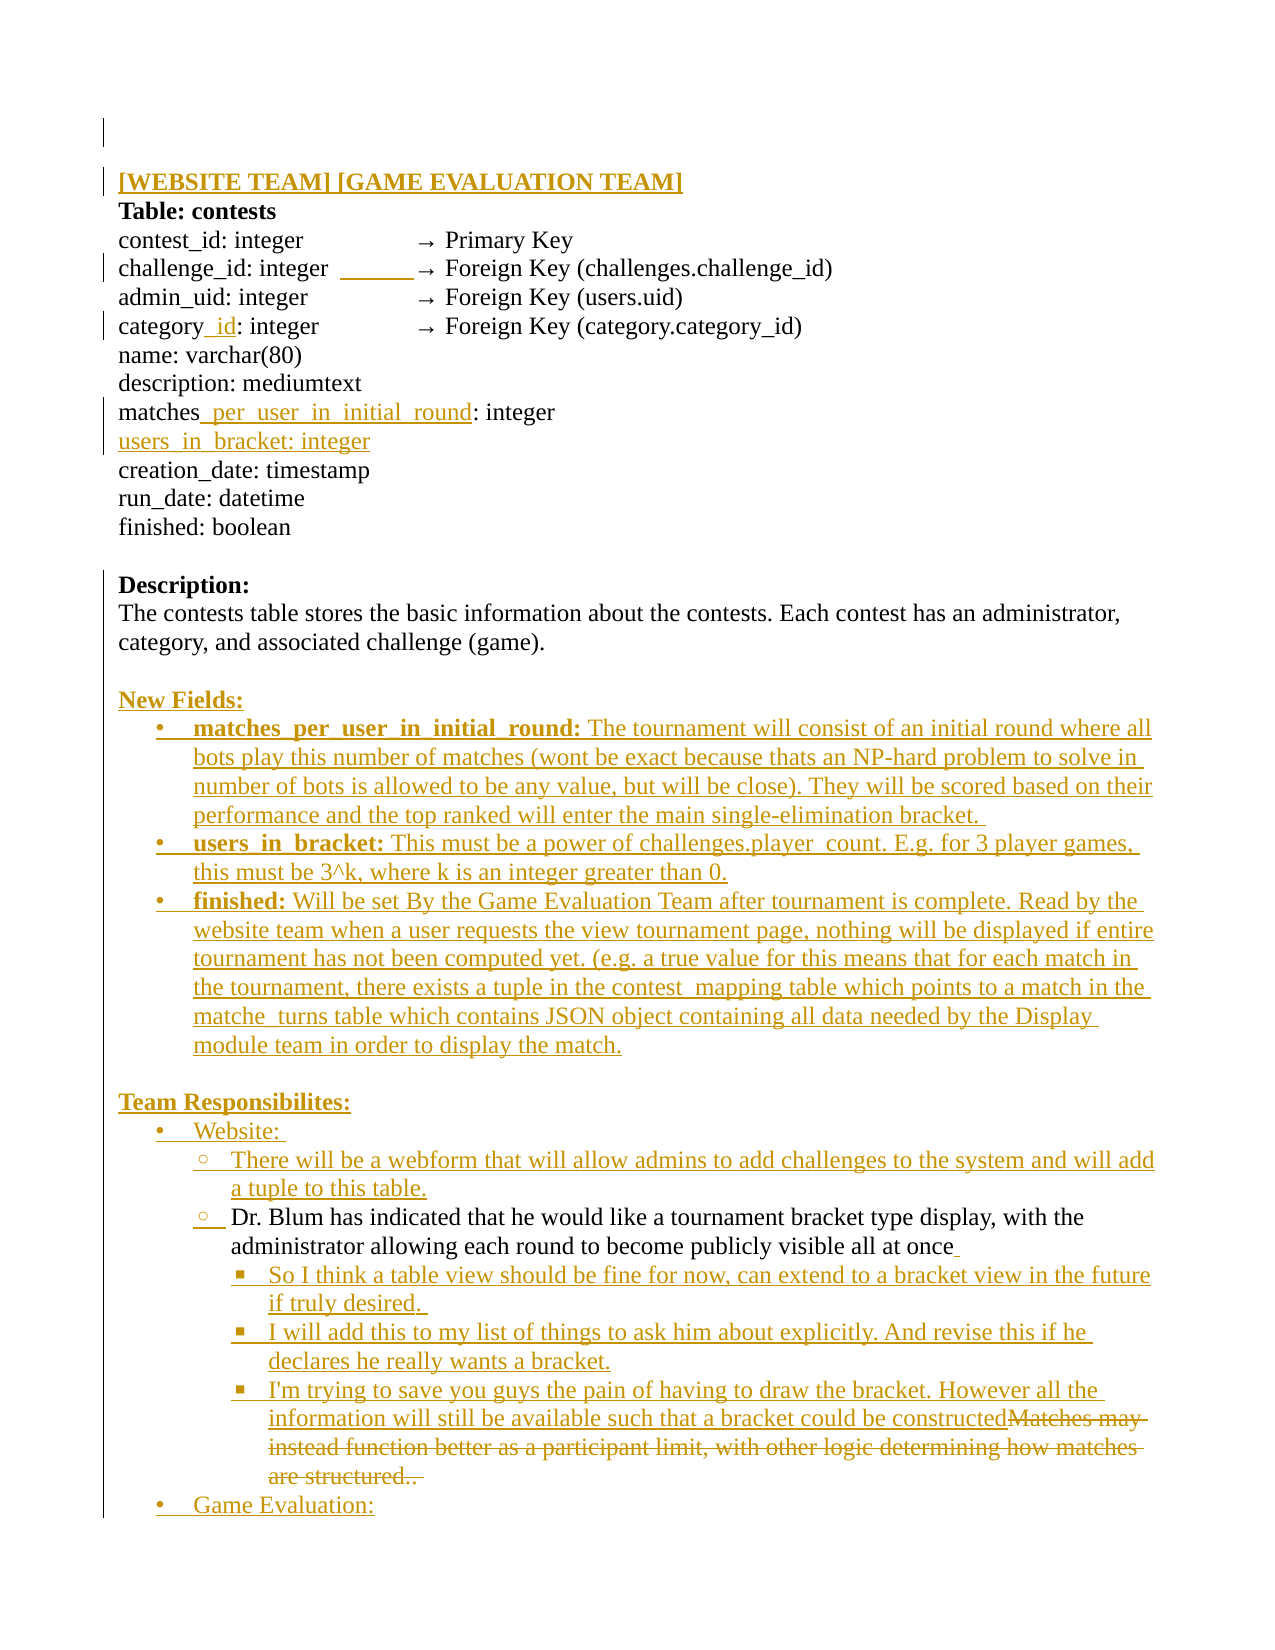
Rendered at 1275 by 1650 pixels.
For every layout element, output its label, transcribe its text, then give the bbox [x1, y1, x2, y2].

text category_id: integer → Foreign Key (category.category_id) [118, 311, 1157, 340]
list Game Evaluation: [156, 1490, 1157, 1518]
text description: mediumtext [118, 368, 1157, 397]
list Dr. Blum has indicated that he would like a tournament bracket type display, with the administrator allowing each round to become publicly visible all at once [193, 1202, 1157, 1260]
text contest_id: integer → Primary Key [118, 225, 1157, 253]
text challenge_id: integer → Foreign Key (challenges.challenge_id) [118, 253, 1157, 282]
text finished: boolean [118, 512, 1157, 541]
list I will add this to my list of things to ask him about explicitly. And revise this if he declares he really wants a bracket. [231, 1317, 1157, 1375]
text Table: contests [118, 196, 1157, 225]
list I'm trying to save you guys the pain of having to draw the bracket. However all the information will still be available such that a bracket could be constructed [231, 1375, 1157, 1490]
list matches_per_user_in_initial_round: The tournament will consist of an initial round where all bots play this number of matches (wont be exact because thats an NP-hard problem to solve in number of bots is allowed to be any value, but will be close). They will be scored based on their performance and the top ranked will enter the main single-elimination bracket. [156, 713, 1157, 828]
text matches_per_user_in_initial_round: integer [118, 397, 1157, 426]
text users_in_bracket: integer [118, 426, 1157, 455]
text Description: [118, 570, 1157, 598]
list Website: [156, 1116, 1157, 1145]
list users_in_bracket: This must be a power of challenges.player_count. E.g. for 3 player games, this must be 3^k, where k is an integer greater than 0. [156, 828, 1157, 886]
list finished: Will be set By the Game Evaluation Team after tournament is complete. Read by the website team when a user requests the view tournament page, nothing will be displayed if entire tournament has not been computed yet. (e.g. a true value for this means that for each match in the tournament, there exists a tuple in the contest_mapping table which points to a match in the matche_turns table which contains JSON object containing all data needed by the Display module team in order to display the match. [156, 886, 1157, 1058]
text New Fields: [118, 685, 1157, 713]
text [WEBSITE TEAM] [GAME EVALUATION TEAM] [118, 167, 1157, 196]
text The contests table stores the basic information about the contests. Each contest has an administrator, category, and associated challenge (game). [118, 598, 1157, 656]
list So I think a table view should be fine for now, can extend to a bracket view in the future if truly desired. [231, 1260, 1157, 1317]
text name: varchar(80) [118, 340, 1157, 368]
text Team Responsibilites: [118, 1087, 1157, 1116]
text creation_date: timestamp [118, 455, 1157, 483]
list There will be a webform that will allow admins to add challenges to the system and will add a tuple to this table. [193, 1145, 1157, 1202]
text run_date: datetime [118, 483, 1157, 512]
text admin_uid: integer → Foreign Key (users.uid) [118, 282, 1157, 311]
